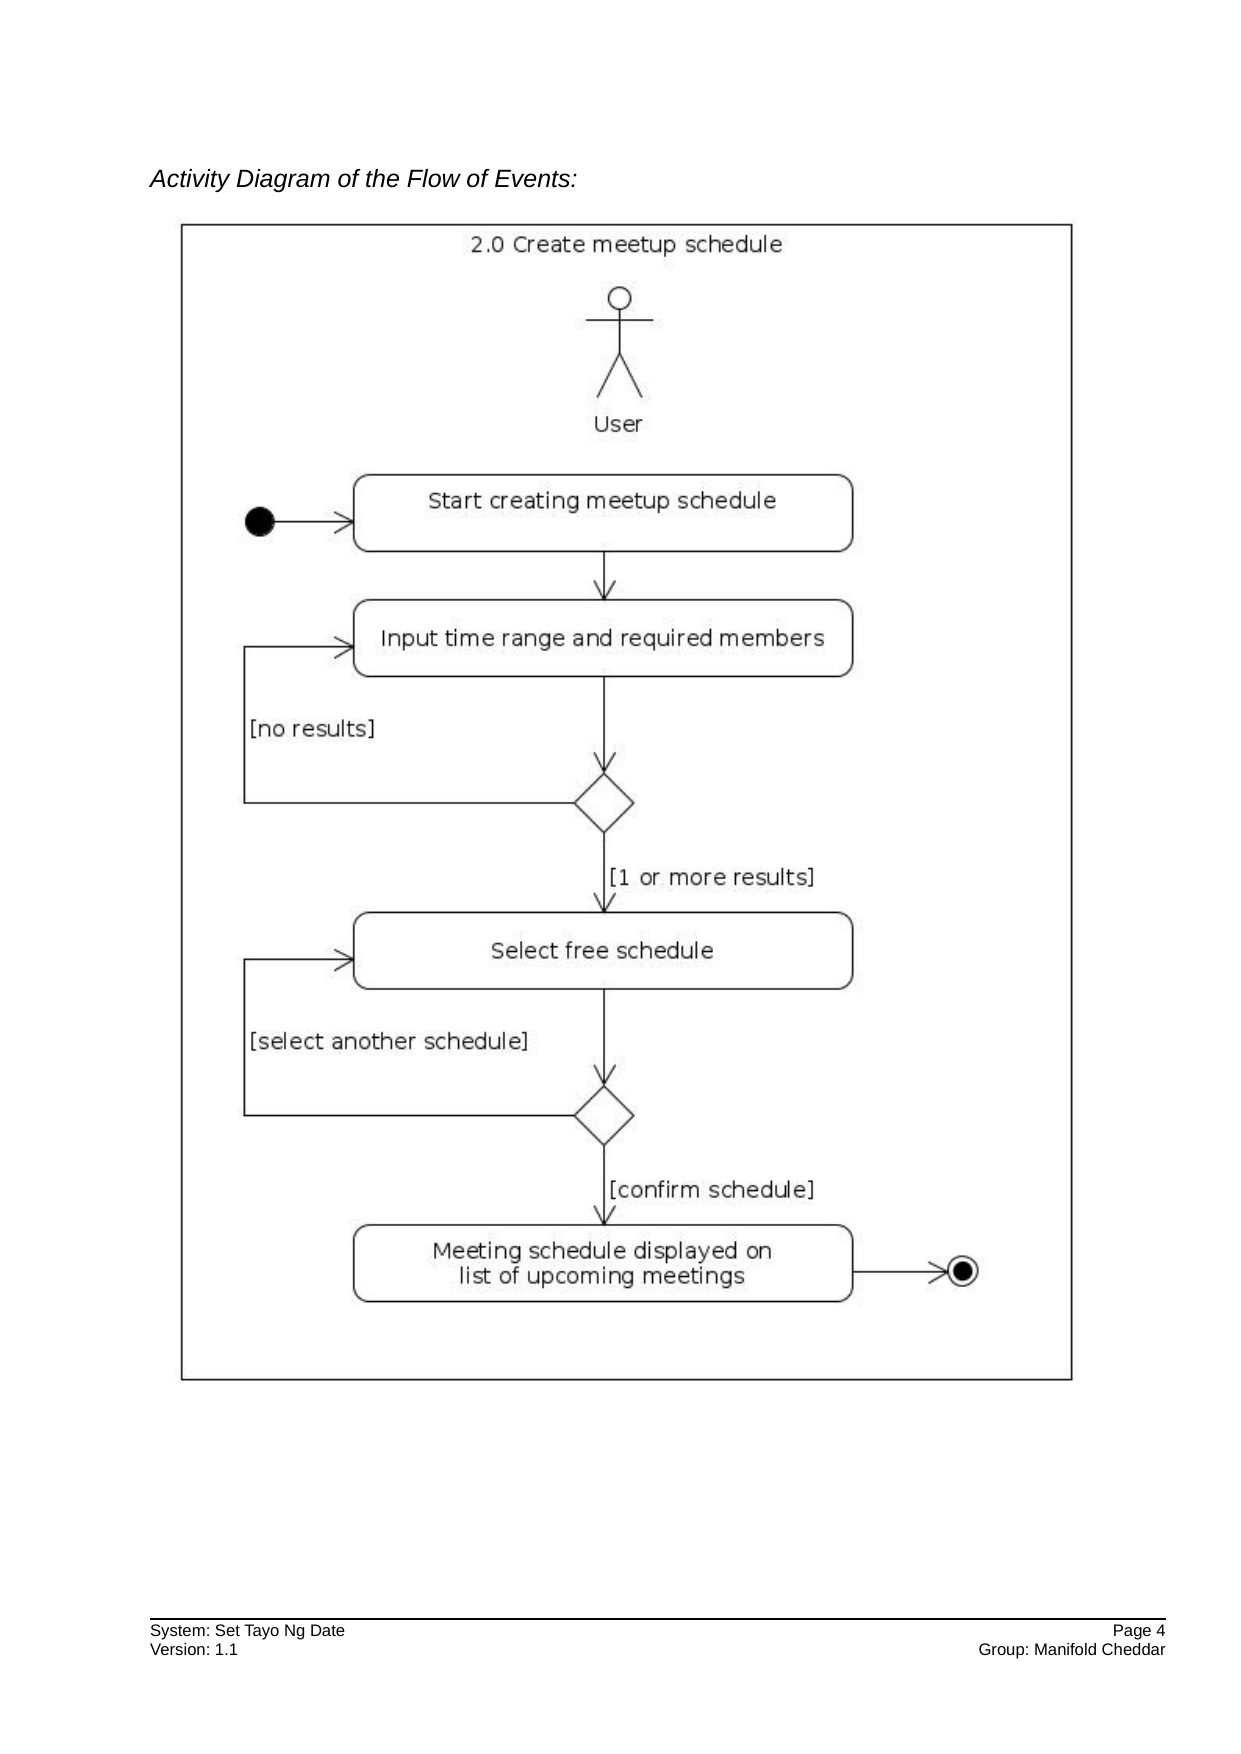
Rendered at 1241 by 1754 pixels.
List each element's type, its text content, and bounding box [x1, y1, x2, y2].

text Activity Diagram of the Flow of Events: [150, 164, 1166, 193]
picture [150, 193, 1104, 1412]
